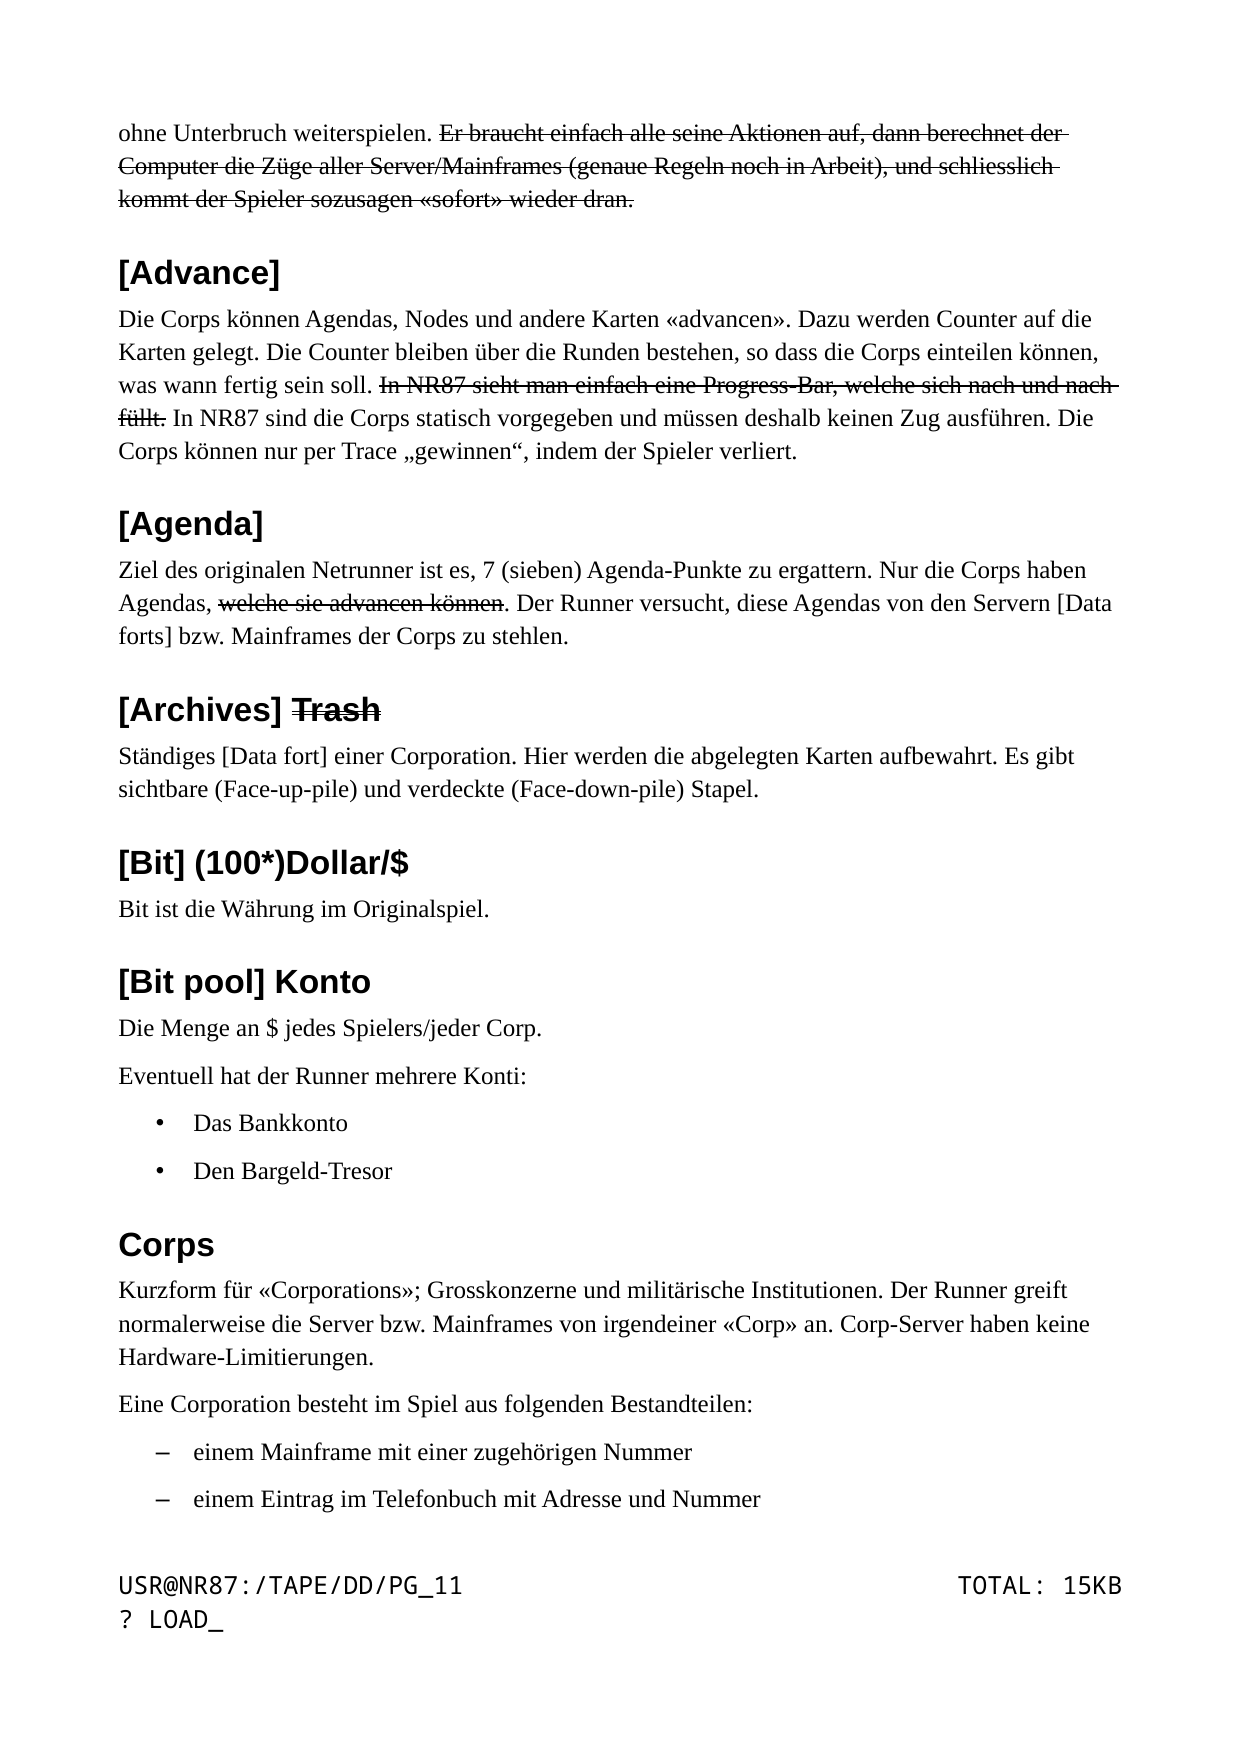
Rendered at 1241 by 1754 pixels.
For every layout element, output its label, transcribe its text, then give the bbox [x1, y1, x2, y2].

text Kurzform für «Corporations»; Grosskonzerne und militärische Institutionen. Der Runner greift normalerweise die Server bzw. Mainframes von irgendeiner «Corp» an. Corp-Server haben keine Hardware-Limitierungen. [118, 1276, 1122, 1370]
subtitle [Archives] Trash [118, 690, 1122, 728]
text Die Corps können Agendas, Nodes und andere Karten «advancen». Dazu werden Counter auf die Karten gelegt. Die Counter bleiben über die Runden bestehen, so dass die Corps einteilen können, was wann fertig sein soll. In NR87 sieht man einfach eine Progress-Bar, welche sich nach und nach füllt. In NR87 sind die Corps statisch vorgegeben und müssen deshalb keinen Zug ausführen. Die Corps können nur per Trace „gewinnen“, indem der Spieler verliert. [118, 304, 1122, 464]
text Eine Corporation besteht im Spiel aus folgenden Bestandteilen: [118, 1389, 1122, 1418]
text ohne Unterbruch weiterspielen. Er braucht einfach alle seine Aktionen auf, dann berechnet der Computer die Züge aller Server/Mainframes (genaue Regeln noch in Arbeit), und schliesslich kommt der Spieler sozusagen «sofort» wieder dran. [118, 118, 1122, 213]
subtitle [Agenda] [118, 504, 1122, 543]
list einem Eintrag im Telefonbuch mit Adresse und Nummer [156, 1484, 1122, 1513]
text Ständiges [Data fort] einer Corporation. Hier werden die abgelegten Karten aufbewahrt. Es gibt sichtbare (Face-up-pile) und verdeckte (Face-down-pile) Stapel. [118, 741, 1122, 803]
subtitle [Bit] (100*)Dollar/$ [118, 842, 1122, 881]
text Die Menge an $ jedes Spielers/jeder Corp. [118, 1013, 1122, 1042]
list Den Bargeld-Tresor [156, 1156, 1122, 1185]
text Ziel des originalen Netrunner ist es, 7 (sieben) Agenda-Punkte zu ergattern. Nur die Corps haben Agendas, welche sie advancen können. Der Runner versucht, diese Agendas von den Servern [Data forts] bzw. Mainframes der Corps zu stehlen. [118, 555, 1122, 650]
subtitle [Bit pool] Konto [118, 962, 1122, 1001]
text Bit ist die Währung im Originalspiel. [118, 894, 1122, 922]
subtitle [Advance] [118, 253, 1122, 291]
list Das Bankkonto [156, 1108, 1122, 1137]
list einem Mainframe mit einer zugehörigen Nummer [156, 1437, 1122, 1466]
subtitle Corps [118, 1224, 1122, 1263]
text Eventuell hat der Runner mehrere Konti: [118, 1061, 1122, 1089]
